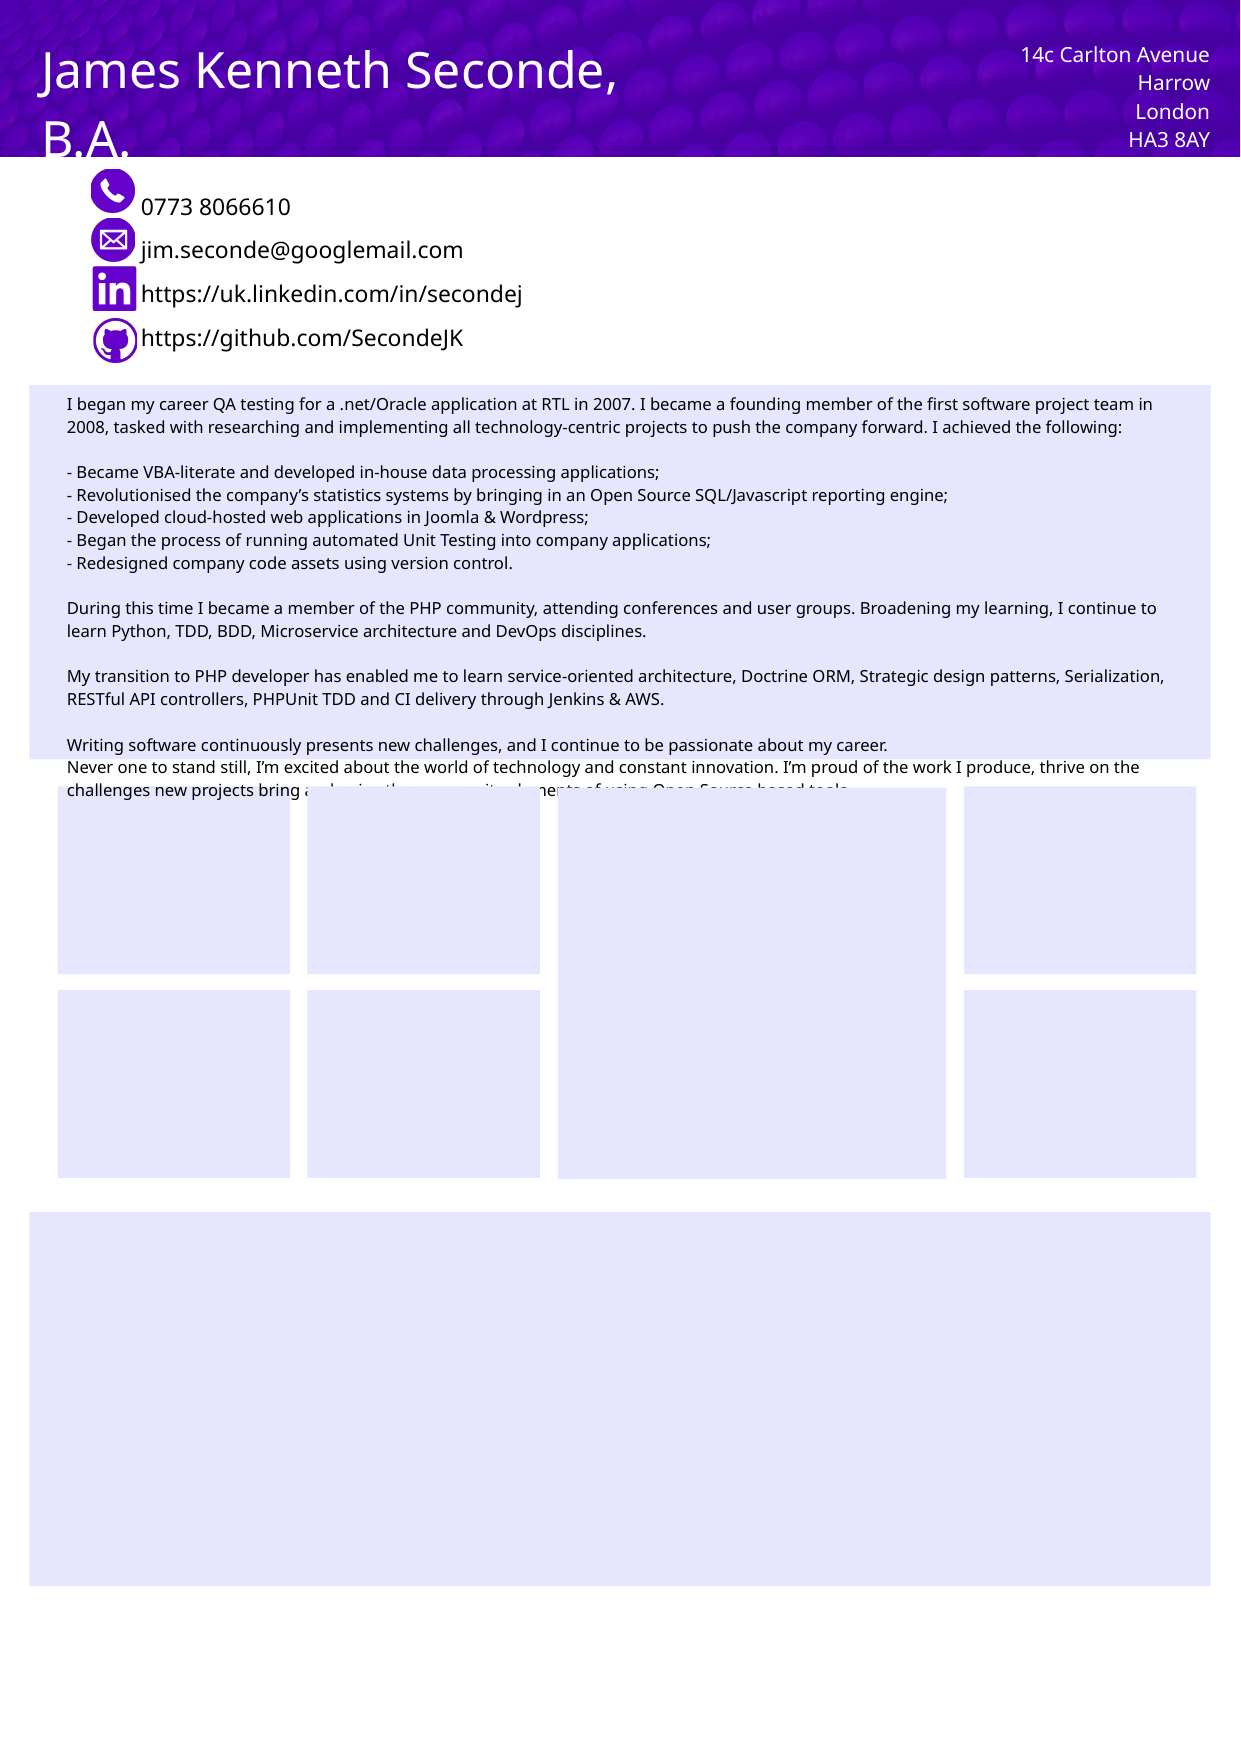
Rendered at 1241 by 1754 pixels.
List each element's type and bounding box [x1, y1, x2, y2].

picture [50, 125, 65, 136]
picture [96, 127, 107, 142]
picture [93, 318, 138, 363]
picture [91, 146, 113, 157]
picture [50, 140, 66, 153]
picture [92, 266, 137, 311]
picture [91, 218, 135, 262]
picture [91, 169, 135, 213]
picture [0, 0, 1241, 157]
